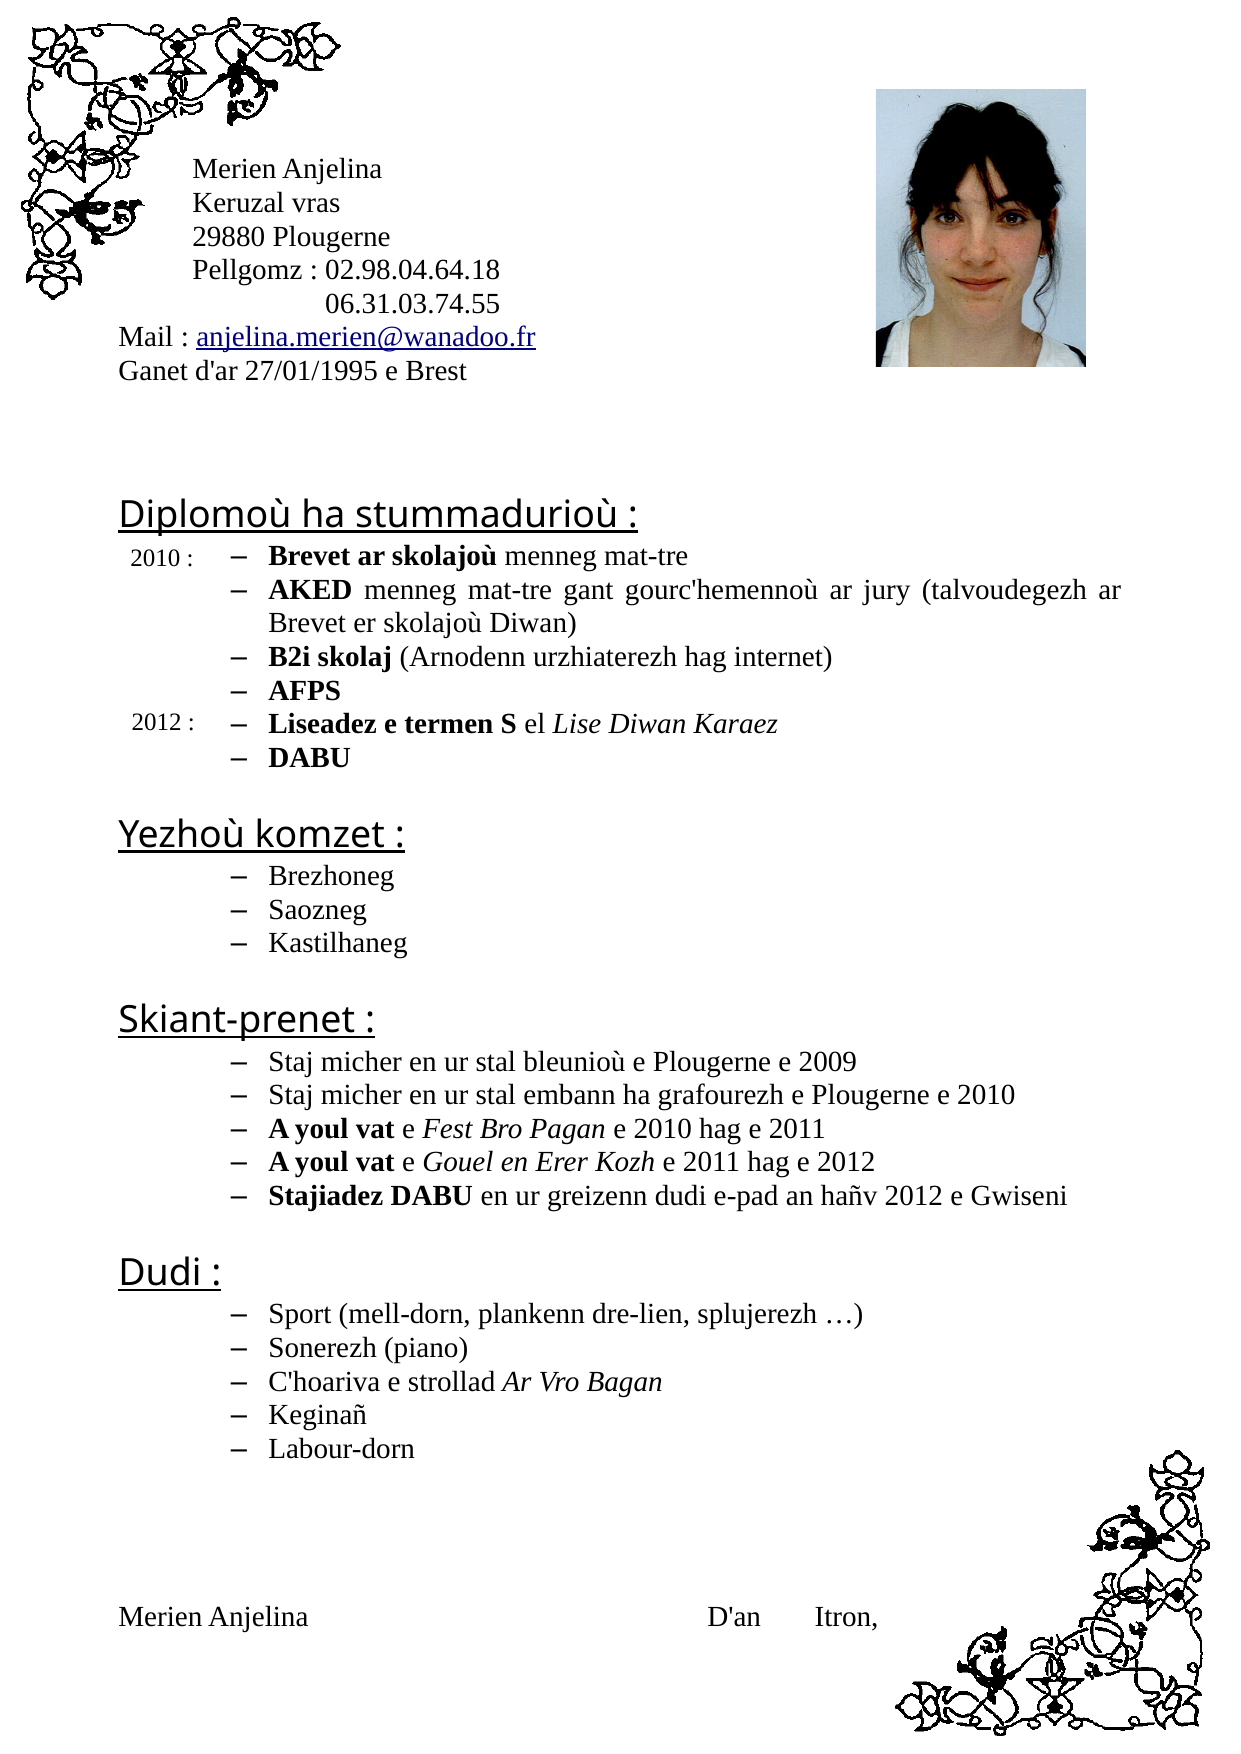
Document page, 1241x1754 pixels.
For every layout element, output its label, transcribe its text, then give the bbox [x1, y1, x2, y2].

list Saozneg [231, 892, 1122, 925]
list Kastilhaneg [231, 925, 1122, 959]
text Merien Anjelina D'an Itron, [118, 1599, 878, 1632]
text 29880 Plougerne [357, 219, 875, 252]
text Merien Anjelina [357, 152, 875, 185]
picture [875, 89, 1086, 367]
text Pellgomz : 02.98.04.64.18 [1086, 252, 1122, 286]
list Brezhoneg [231, 858, 1122, 892]
list Stajiadez DABU en ur greizenn dudi e-pad an hañv 2012 e Gwiseni [231, 1178, 1122, 1212]
text Keruzal vras [1086, 185, 1122, 219]
text Ganet d'ar 27/01/1995 e Brest [118, 353, 1122, 386]
list Liseadez e termen S el Lise Diwan Karaez [231, 706, 1122, 740]
list Brevet ar skolajoù menneg mat-tre [231, 538, 1122, 572]
list B2i skolaj (Arnodenn urzhiaterezh hag internet) [231, 639, 1122, 673]
list Keginañ [231, 1397, 878, 1431]
list Staj micher en ur stal bleunioù e Plougerne e 2009 [231, 1044, 1122, 1077]
text Diplomoù ha stummadurioù : [118, 487, 1122, 538]
list A youl vat e Fest Bro Pagan e 2010 hag e 2011 [231, 1111, 1122, 1144]
list Labour-dorn [231, 1431, 878, 1465]
list Sport (mell-dorn, plankenn dre-lien, splujerezh …) [231, 1296, 1122, 1330]
text Merien Anjelina [1086, 152, 1122, 185]
text Dudi : [118, 1245, 1122, 1296]
text Pellgomz : 02.98.04.64.18 [357, 252, 875, 286]
list AFPS [231, 673, 1122, 706]
text Mail : anjelina.merien@wanadoo.fr [1086, 319, 1122, 353]
text 29880 Plougerne [1086, 219, 1122, 252]
text 06.31.03.74.55 [1086, 286, 1122, 319]
text Skiant-prenet : [118, 993, 1122, 1044]
list Staj micher en ur stal embann ha grafourezh e Plougerne e 2010 [231, 1077, 1122, 1111]
text 06.31.03.74.55 [357, 286, 875, 319]
list DABU [231, 740, 1122, 773]
list Sonerezh (piano) [231, 1330, 1122, 1364]
list AKED menneg mat-tre gant gourc'hemennoù ar jury (talvoudegezh ar Brevet er skolajoù Diwan) [231, 572, 1122, 639]
list A youl vat e Gouel en Erer Kozh e 2011 hag e 2012 [231, 1144, 1122, 1178]
text Mail : anjelina.merien@wanadoo.fr [357, 319, 875, 353]
text Keruzal vras [357, 185, 875, 219]
text Yezhoù komzet : [118, 807, 1122, 858]
list C'hoariva e strollad Ar Vro Bagan [231, 1364, 1122, 1397]
